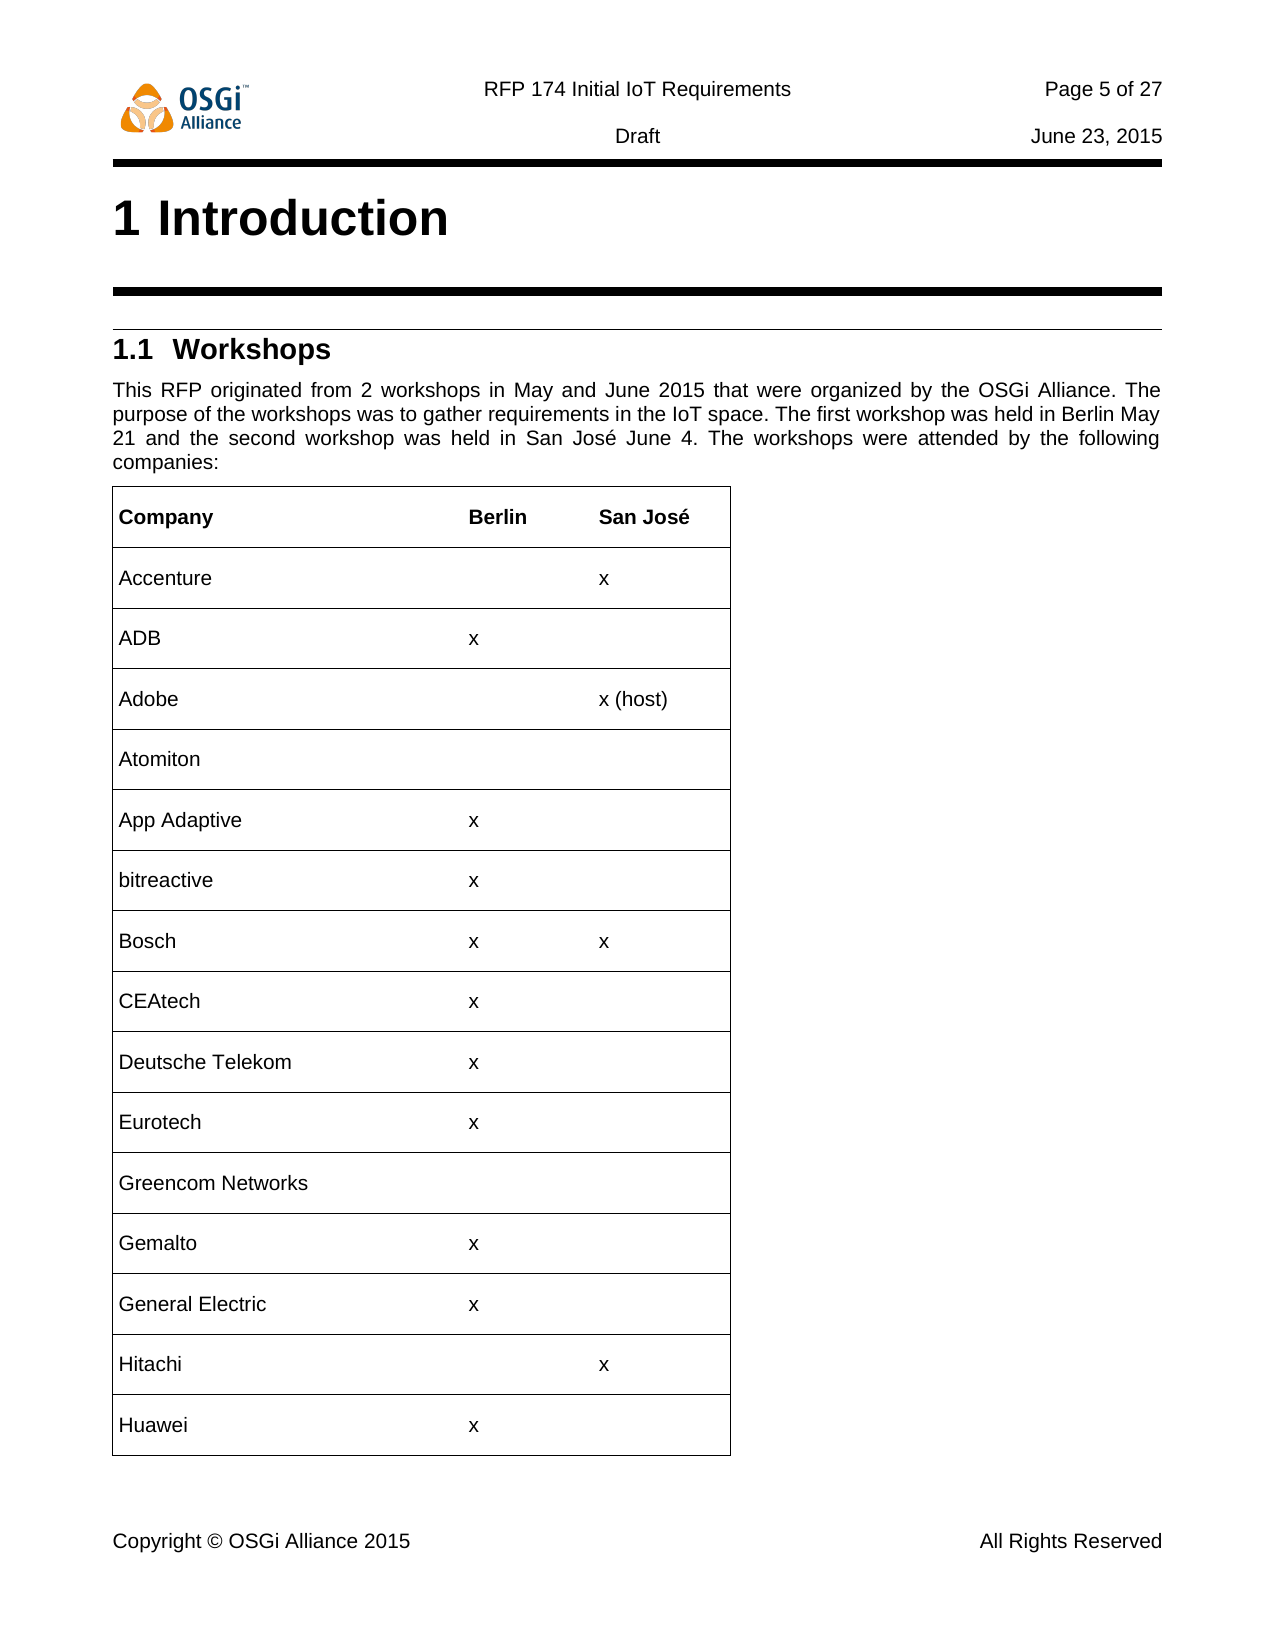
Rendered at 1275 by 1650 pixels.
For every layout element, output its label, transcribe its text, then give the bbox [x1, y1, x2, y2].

table_cell [593, 851, 730, 910]
table_cell Accenture [113, 548, 462, 607]
table_cell [593, 1274, 730, 1334]
table_cell [593, 1153, 730, 1213]
table_cell ADB [113, 609, 462, 668]
table_cell x [593, 548, 730, 607]
table_cell [593, 730, 730, 789]
table_cell [593, 1093, 730, 1152]
table_cell x [463, 851, 593, 910]
table_cell Atomiton [113, 730, 462, 789]
picture [113, 76, 257, 140]
table_cell [593, 1032, 730, 1092]
subtitle Workshops [112, 330, 1162, 366]
table_header San José [593, 487, 730, 547]
table_cell x [463, 609, 593, 668]
table_cell CEAtech [113, 972, 462, 1031]
table_cell Eurotech [113, 1093, 462, 1152]
text This RFP originated from 2 workshops in May and June 2015 that were organized by the OSGi Alliance. The purpose of the workshops was to gather requirements in the IoT space. The first workshop was held in Berlin May 21 and the second workshop was held in San José June 4. The workshops were attended by the following companies: [112, 378, 1162, 474]
table_cell [593, 1395, 730, 1455]
table_cell x (host) [593, 669, 730, 728]
table_cell [463, 669, 593, 728]
table_header Berlin [463, 487, 593, 547]
table_header Company [113, 487, 462, 547]
table_cell Deutsche Telekom [113, 1032, 462, 1092]
table_cell General Electric [113, 1274, 462, 1334]
table_cell x [593, 911, 730, 971]
table_cell [593, 1214, 730, 1273]
table_cell [593, 972, 730, 1031]
table_cell Huawei [113, 1395, 462, 1455]
table_cell x [463, 1032, 593, 1092]
table_cell x [463, 1093, 593, 1152]
table_cell [593, 790, 730, 849]
table_cell x [463, 790, 593, 849]
table_cell [463, 548, 593, 607]
table_cell bitreactive [113, 851, 462, 910]
table_cell [463, 1153, 593, 1213]
table_cell x [463, 1395, 593, 1455]
table_cell [463, 1335, 593, 1394]
table_cell App Adaptive [113, 790, 462, 849]
table_cell [463, 730, 593, 789]
table_cell Hitachi [113, 1335, 462, 1394]
table_cell Greencom Networks [113, 1153, 462, 1213]
table_cell x [463, 972, 593, 1031]
table_cell x [463, 1214, 593, 1273]
table_cell x [463, 911, 593, 971]
table_cell Gemalto [113, 1214, 462, 1273]
table_cell [593, 609, 730, 668]
table_cell x [463, 1274, 593, 1334]
subtitle Introduction [112, 160, 1162, 296]
table_cell Adobe [113, 669, 462, 728]
table_cell Bosch [113, 911, 462, 971]
table_cell x [593, 1335, 730, 1394]
